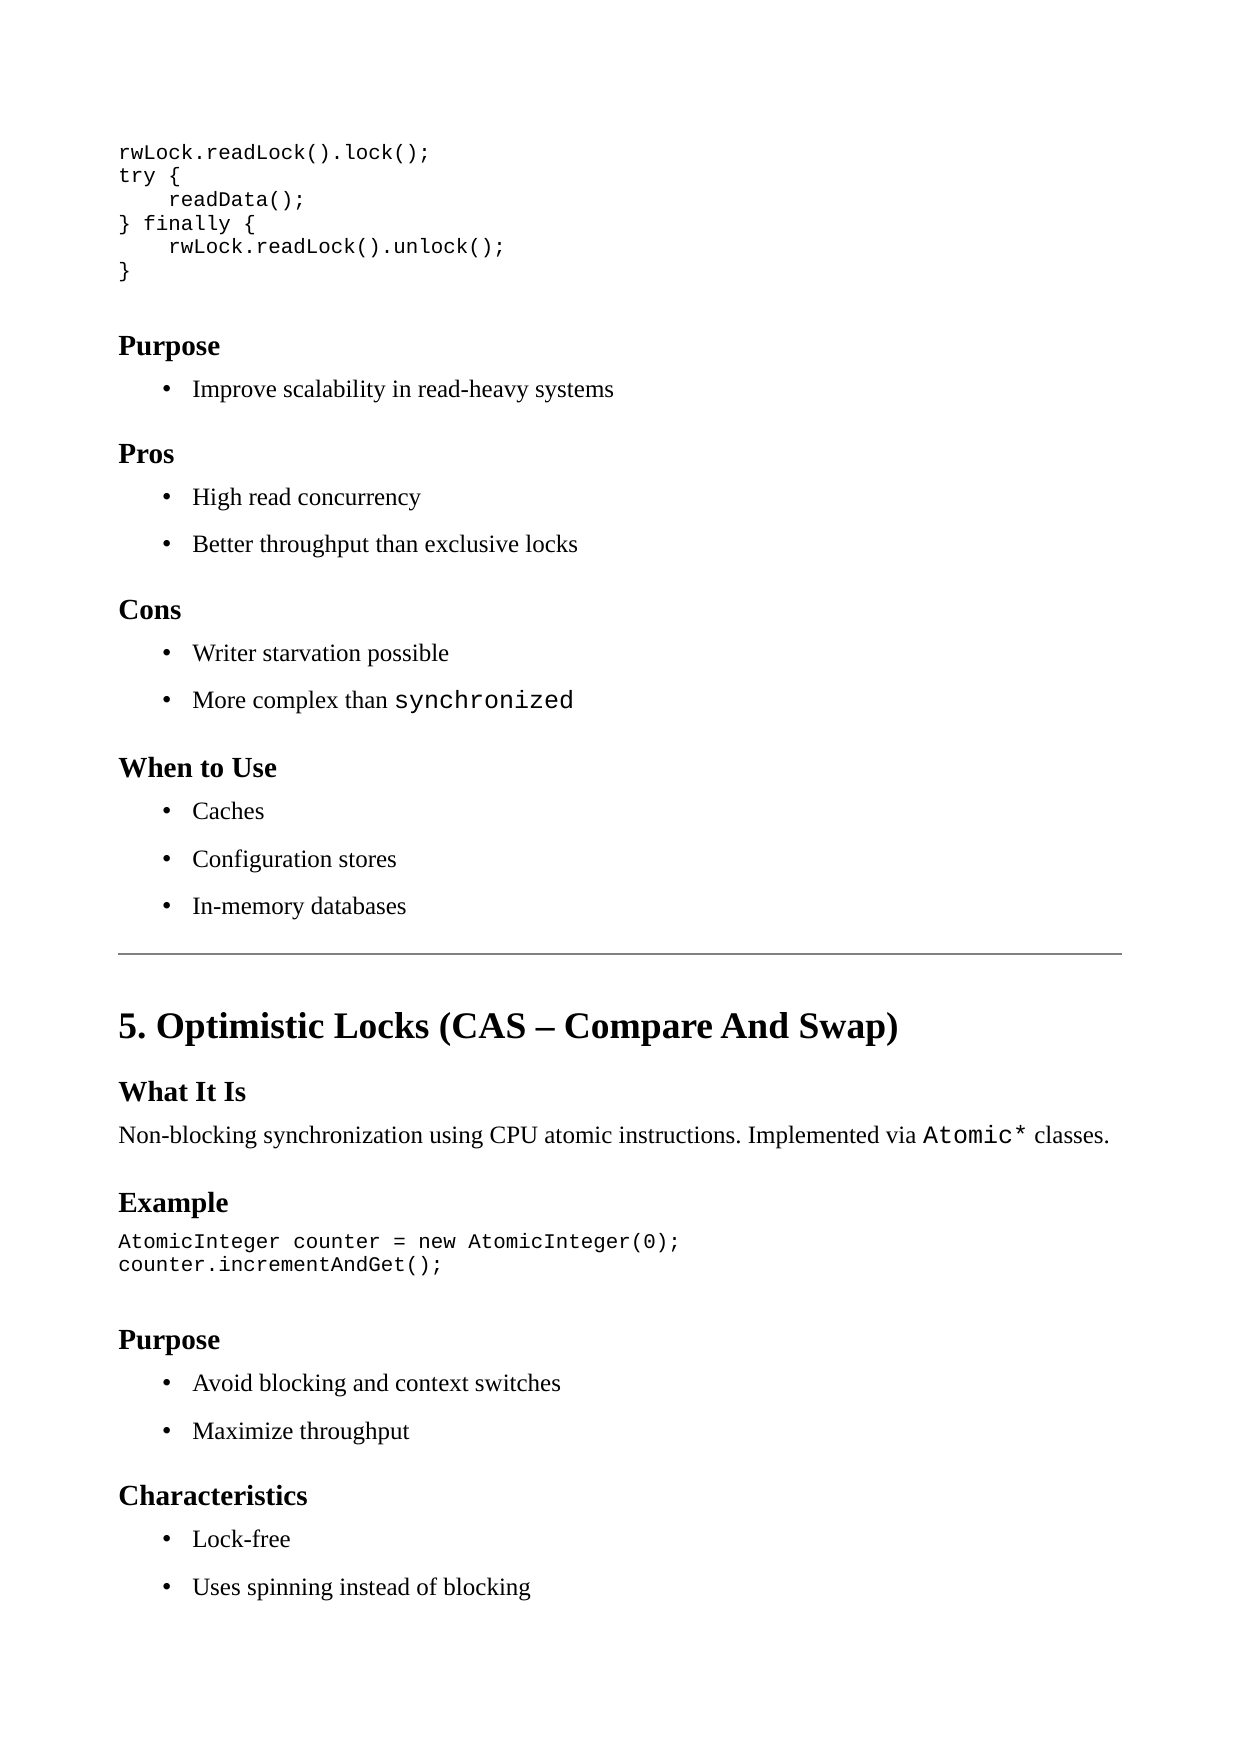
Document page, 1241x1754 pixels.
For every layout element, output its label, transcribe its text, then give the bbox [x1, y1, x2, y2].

list High read concurrency [162, 482, 1122, 511]
text rwLock.readLock().lock(); [118, 142, 1122, 165]
list Configuration stores [162, 844, 1122, 872]
subtitle 5. Optimistic Locks (CAS – Compare And Swap) [118, 1004, 1122, 1047]
list Writer starvation possible [162, 638, 1122, 667]
text } finally { [118, 213, 1122, 236]
list In-memory databases [162, 891, 1122, 920]
list Lock-free [162, 1524, 1122, 1553]
subtitle What It Is [118, 1074, 1122, 1108]
list More complex than synchronized [162, 685, 1122, 716]
list Avoid blocking and context switches [162, 1368, 1122, 1397]
subtitle When to Use [118, 750, 1122, 783]
subtitle Purpose [118, 1322, 1122, 1356]
subtitle Example [118, 1185, 1122, 1218]
text } [118, 260, 1122, 284]
text Non-blocking synchronization using CPU atomic instructions. Implemented via Atomic* classes. [118, 1120, 1122, 1151]
text rwLock.readLock().unlock(); [118, 236, 1122, 260]
list Improve scalability in read-heavy systems [162, 374, 1122, 402]
subtitle Purpose [118, 328, 1122, 361]
list Caches [162, 796, 1122, 825]
list Maximize throughput [162, 1416, 1122, 1444]
subtitle Characteristics [118, 1478, 1122, 1512]
text counter.incrementAndGet(); [118, 1254, 1122, 1278]
text try { [118, 165, 1122, 189]
text AtomicInteger counter = new AtomicInteger(0); [118, 1231, 1122, 1254]
list Uses spinning instead of blocking [162, 1572, 1122, 1600]
subtitle Pros [118, 436, 1122, 469]
list Better throughput than exclusive locks [162, 529, 1122, 558]
subtitle Cons [118, 592, 1122, 625]
text readData(); [118, 189, 1122, 213]
